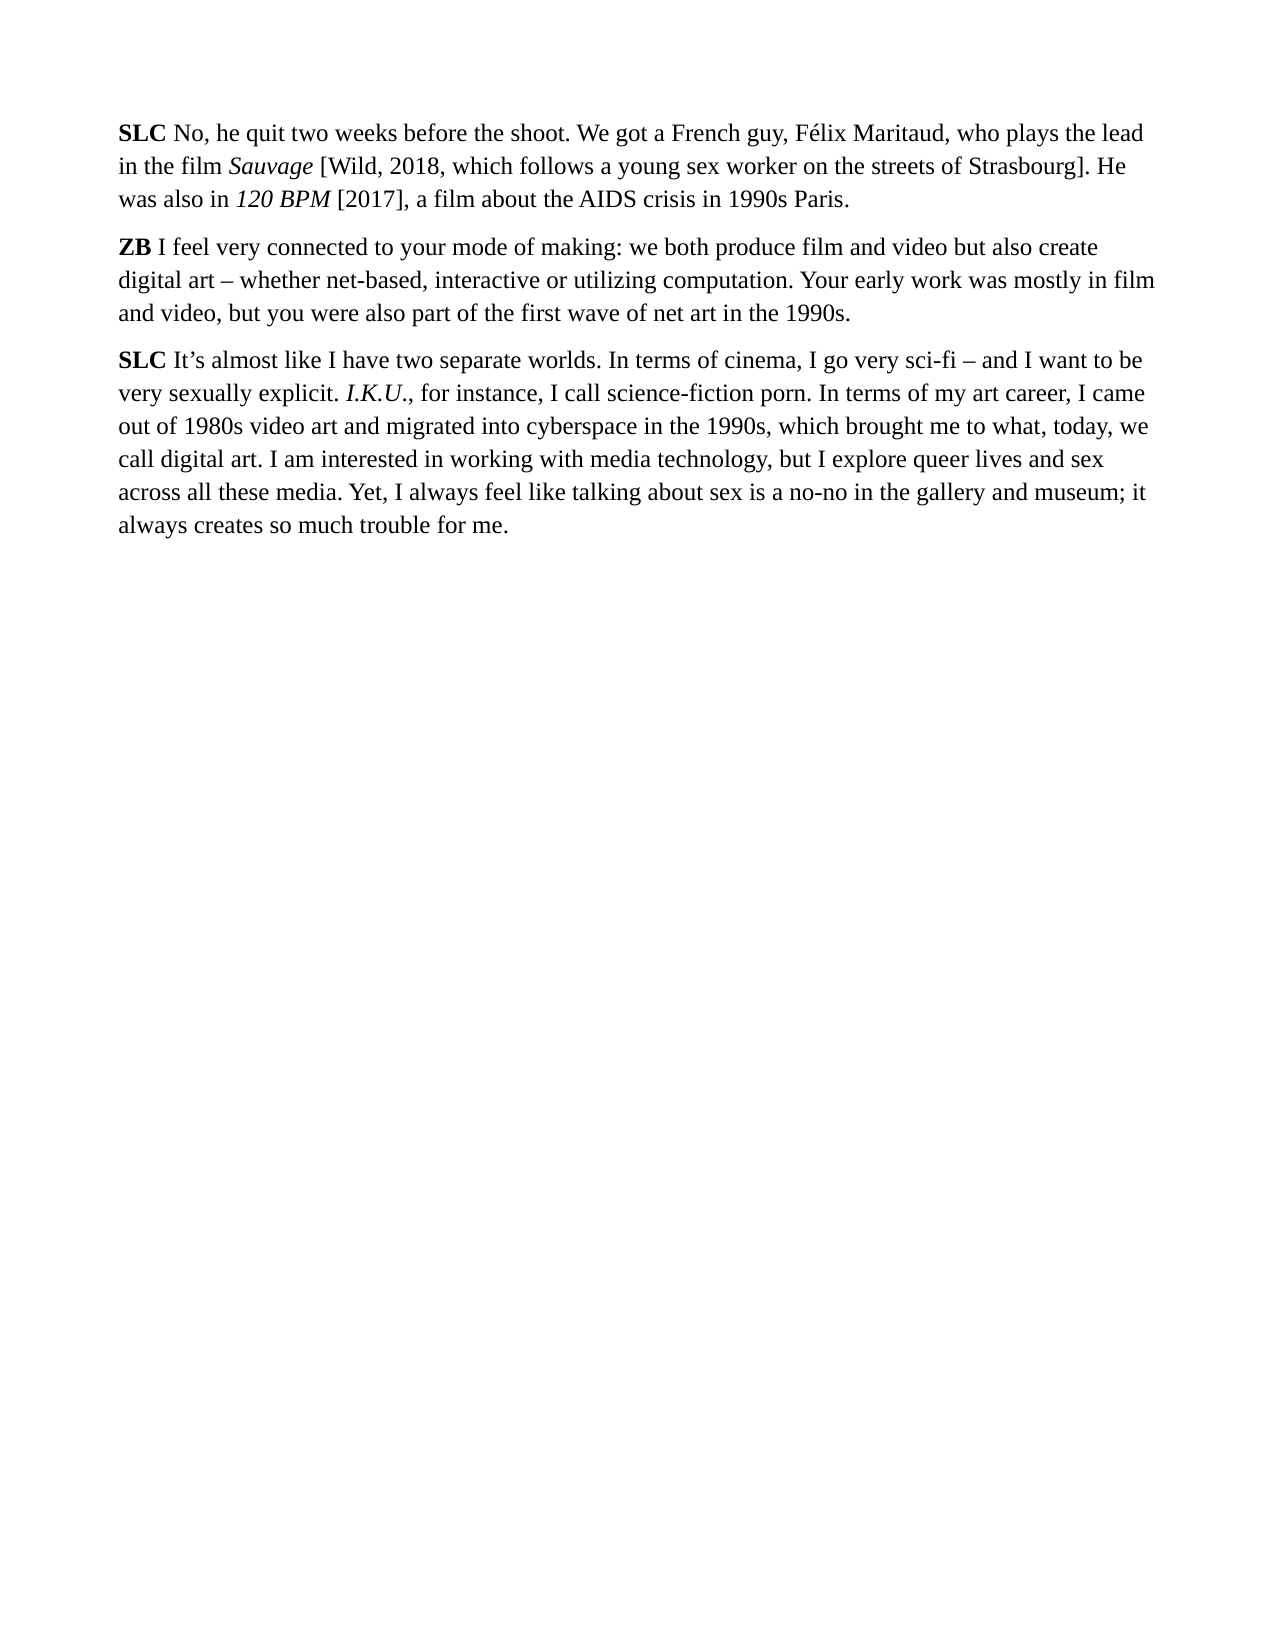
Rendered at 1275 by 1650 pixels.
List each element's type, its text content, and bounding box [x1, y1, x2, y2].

text ZB I feel very connected to your mode of making: we both produce film and video but also create digital art – whether net-based, interactive or utilizing computation. Your early work was mostly in film and video, but you were also part of the first wave of net art in the 1990s. [118, 232, 1157, 327]
text SLC It’s almost like I have two separate worlds. In terms of cinema, I go very sci-fi – and I want to be very sexually explicit. I.K.U., for instance, I call science-fiction porn. In terms of my art career, I came out of 1980s video art and migrated into cyberspace in the 1990s, which brought me to what, today, we call digital art. I am interested in working with media technology, but I explore queer lives and sex across all these media. Yet, I always feel like talking about sex is a no-no in the gallery and museum; it always creates so much trouble for me. [118, 345, 1157, 539]
text SLC No, he quit two weeks before the shoot. We got a French guy, Félix Maritaud, who plays the lead in the film Sauvage [Wild, 2018, which follows a young sex worker on the streets of Strasbourg]. He was also in 120 BPM [2017], a film about the AIDS crisis in 1990s Paris. [118, 118, 1157, 213]
